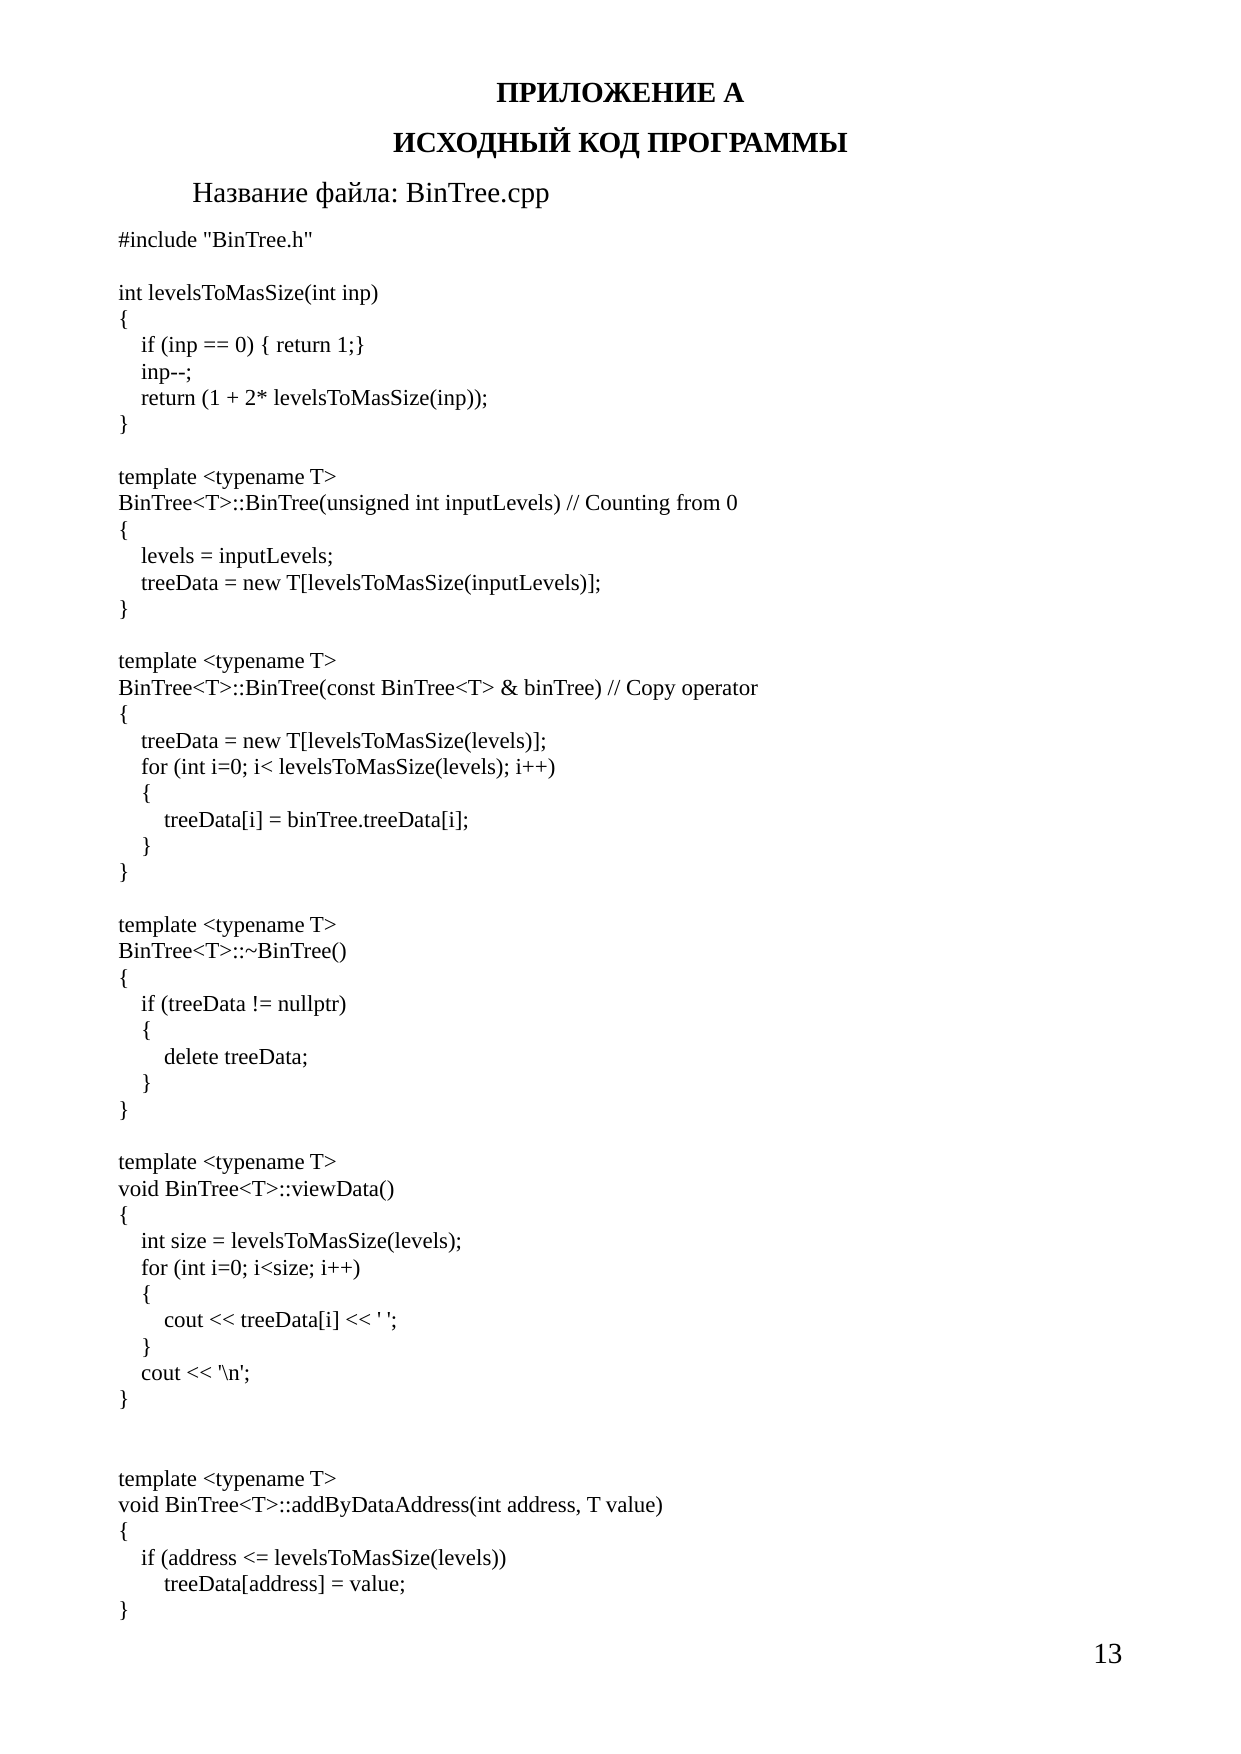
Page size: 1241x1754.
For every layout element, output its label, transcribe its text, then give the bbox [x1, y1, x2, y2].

text { [118, 1201, 1122, 1227]
text #include "BinTree.h" [118, 226, 1122, 252]
text template <typename T> [118, 911, 1122, 937]
text { [118, 516, 1122, 542]
text void BinTree<T>::addByDataAddress(int address, T value) [118, 1491, 1122, 1517]
text { [118, 700, 1122, 727]
text treeData = new T[levelsToMasSize(levels)]; [118, 727, 1122, 753]
text Название файла: BinTree.cpp [118, 176, 1122, 209]
text { [118, 1517, 1122, 1544]
text { [118, 305, 1122, 331]
text template <typename T> [118, 463, 1122, 489]
text { [118, 1280, 1122, 1306]
text BinTree<T>::BinTree(const BinTree<T> & binTree) // Copy operator [118, 674, 1122, 700]
text } [118, 832, 1122, 858]
text template <typename T> [118, 1148, 1122, 1175]
text template <typename T> [118, 648, 1122, 674]
text { [118, 779, 1122, 806]
text } [118, 858, 1122, 885]
text delete treeData; [118, 1043, 1122, 1069]
text } [118, 595, 1122, 621]
text } [118, 1096, 1122, 1122]
text if (treeData != nullptr) [118, 990, 1122, 1017]
text for (int i=0; i<size; i++) [118, 1254, 1122, 1280]
text int size = levelsToMasSize(levels); [118, 1227, 1122, 1254]
text levels = inputLevels; [118, 542, 1122, 568]
text { [118, 1017, 1122, 1043]
text if (inp == 0) { return 1;} [118, 331, 1122, 358]
text treeData[address] = value; [118, 1570, 1122, 1596]
text BinTree<T>::BinTree(unsigned int inputLevels) // Counting from 0 [118, 489, 1122, 516]
text treeData = new T[levelsToMasSize(inputLevels)]; [118, 568, 1122, 595]
text { [118, 964, 1122, 990]
text template <typename T> [118, 1464, 1122, 1491]
text void BinTree<T>::viewData() [118, 1175, 1122, 1201]
text } [118, 410, 1122, 437]
text for (int i=0; i< levelsToMasSize(levels); i++) [118, 753, 1122, 779]
text } [118, 1596, 1122, 1623]
text inp--; [118, 358, 1122, 384]
text } [118, 1386, 1122, 1412]
text treeData[i] = binTree.treeData[i]; [118, 806, 1122, 832]
text return (1 + 2* levelsToMasSize(inp)); [118, 384, 1122, 410]
text int levelsToMasSize(int inp) [118, 279, 1122, 305]
text cout << treeData[i] << ' '; [118, 1306, 1122, 1333]
text } [118, 1333, 1122, 1359]
subtitle Приложение А Исходный код программы [118, 75, 1122, 159]
text cout << '\n'; [118, 1359, 1122, 1386]
text } [118, 1069, 1122, 1096]
text if (address <= levelsToMasSize(levels)) [118, 1544, 1122, 1570]
text BinTree<T>::~BinTree() [118, 937, 1122, 964]
